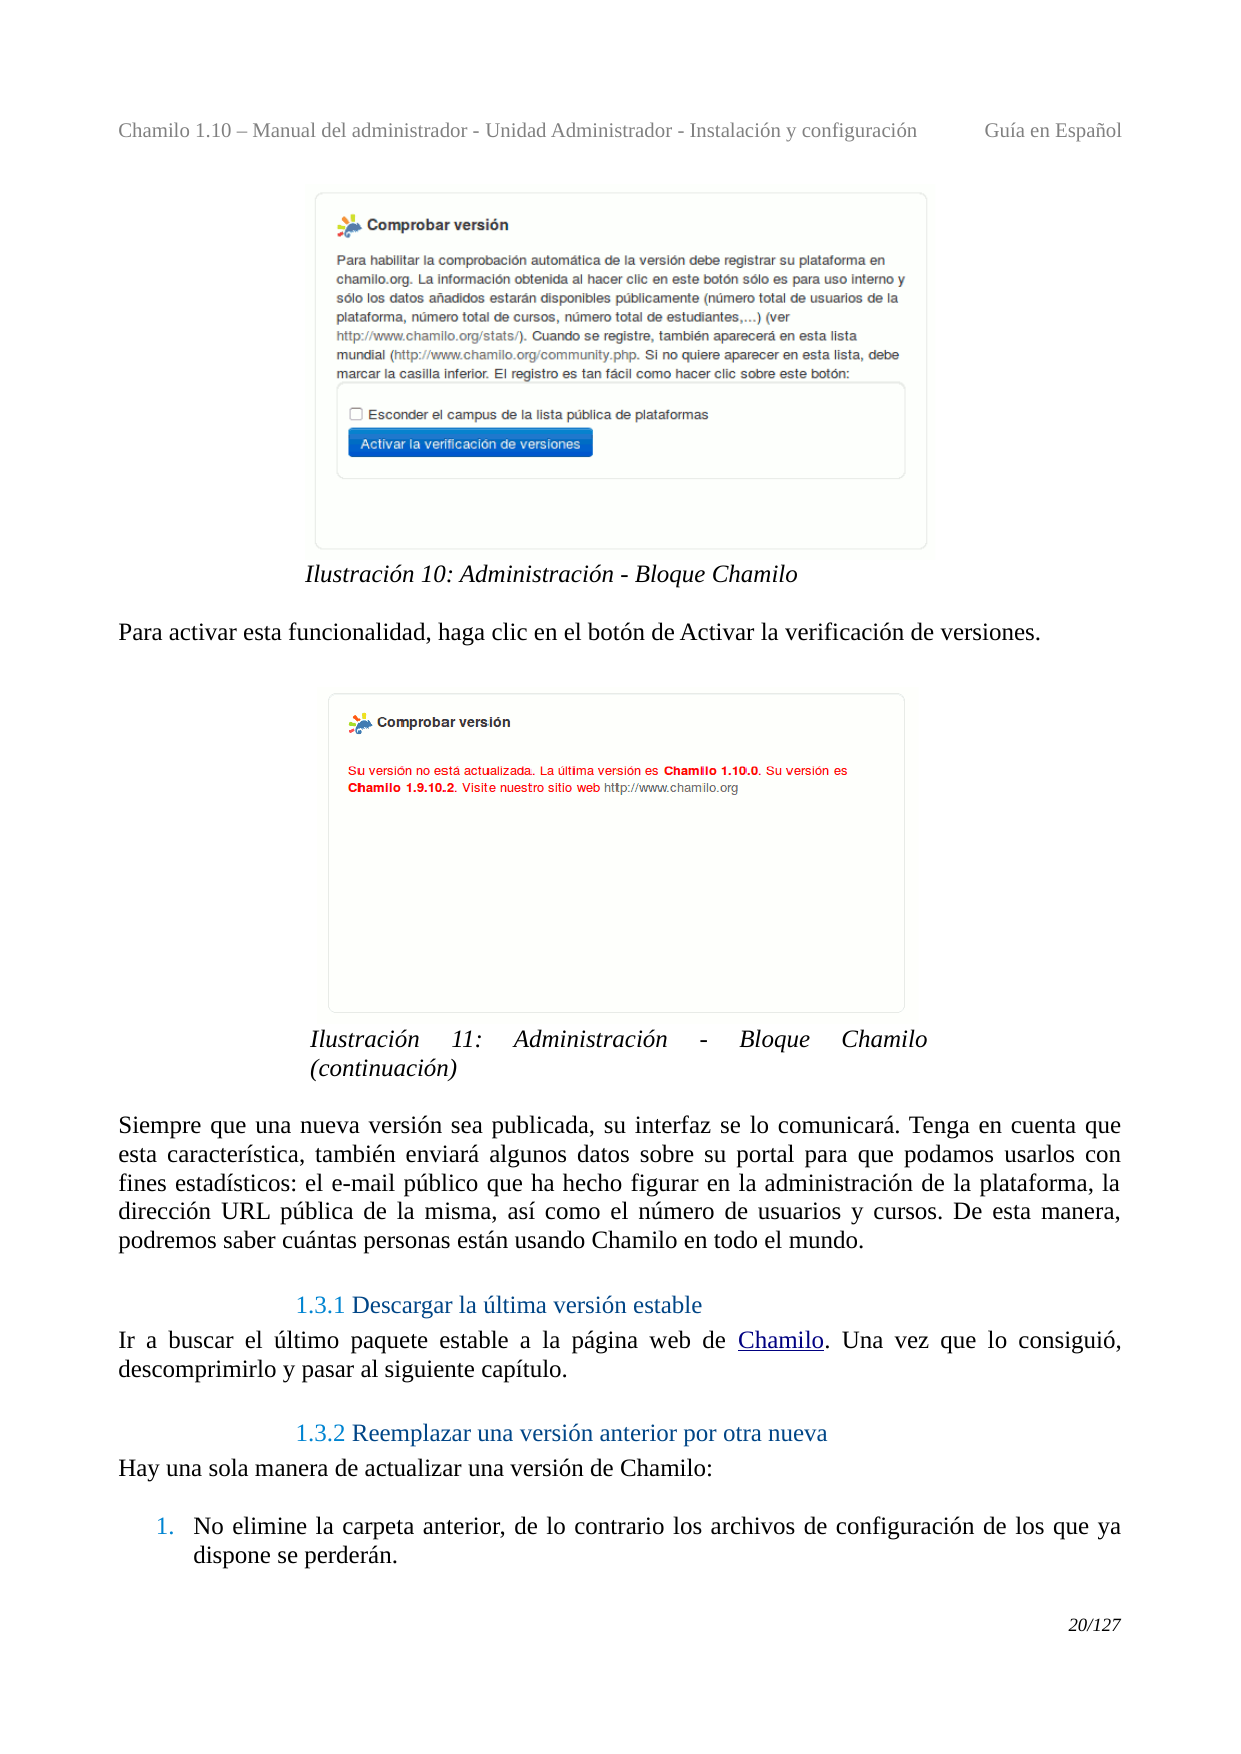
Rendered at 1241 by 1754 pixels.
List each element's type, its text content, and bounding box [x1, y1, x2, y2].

picture [305, 184, 936, 560]
list No elimine la carpeta anterior, de lo contrario los archivos de configuración de los que ya dispone se perderán. [156, 1511, 1122, 1568]
text Hay una sola manera de actualizar una versión de Chamilo: [118, 1453, 1122, 1482]
text Ir a buscar el último paquete estable a la página web de Chamilo. Una vez que lo consiguió, descomprimirlo y pasar al siguiente capítulo. [118, 1325, 1122, 1382]
text Ilustración 10: Administración - Bloque Chamilo [305, 560, 935, 588]
picture [317, 687, 919, 1024]
subtitle Descargar la última versión estable [295, 1290, 1122, 1318]
subtitle Reemplazar una versión anterior por otra nueva [295, 1418, 1122, 1447]
text Ilustración 11: Administración - Bloque Chamilo (continuación) [310, 687, 930, 1081]
text Siempre que una nueva versión sea publicada, su interfaz se lo comunicará. Tenga en cuenta que esta característica, también enviará algunos datos sobre su portal para que podamos usarlos con fines estadísticos: el e-mail público que ha hecho figurar en la administración de la plataforma, la dirección URL pública de la misma, así como el número de usuarios y cursos. De esta manera, podremos saber cuántas personas están usando Chamilo en todo el mundo. [118, 1110, 1122, 1254]
text Para activar esta funcionalidad, haga clic en el botón de Activar la verificación de versiones. [118, 617, 1122, 646]
